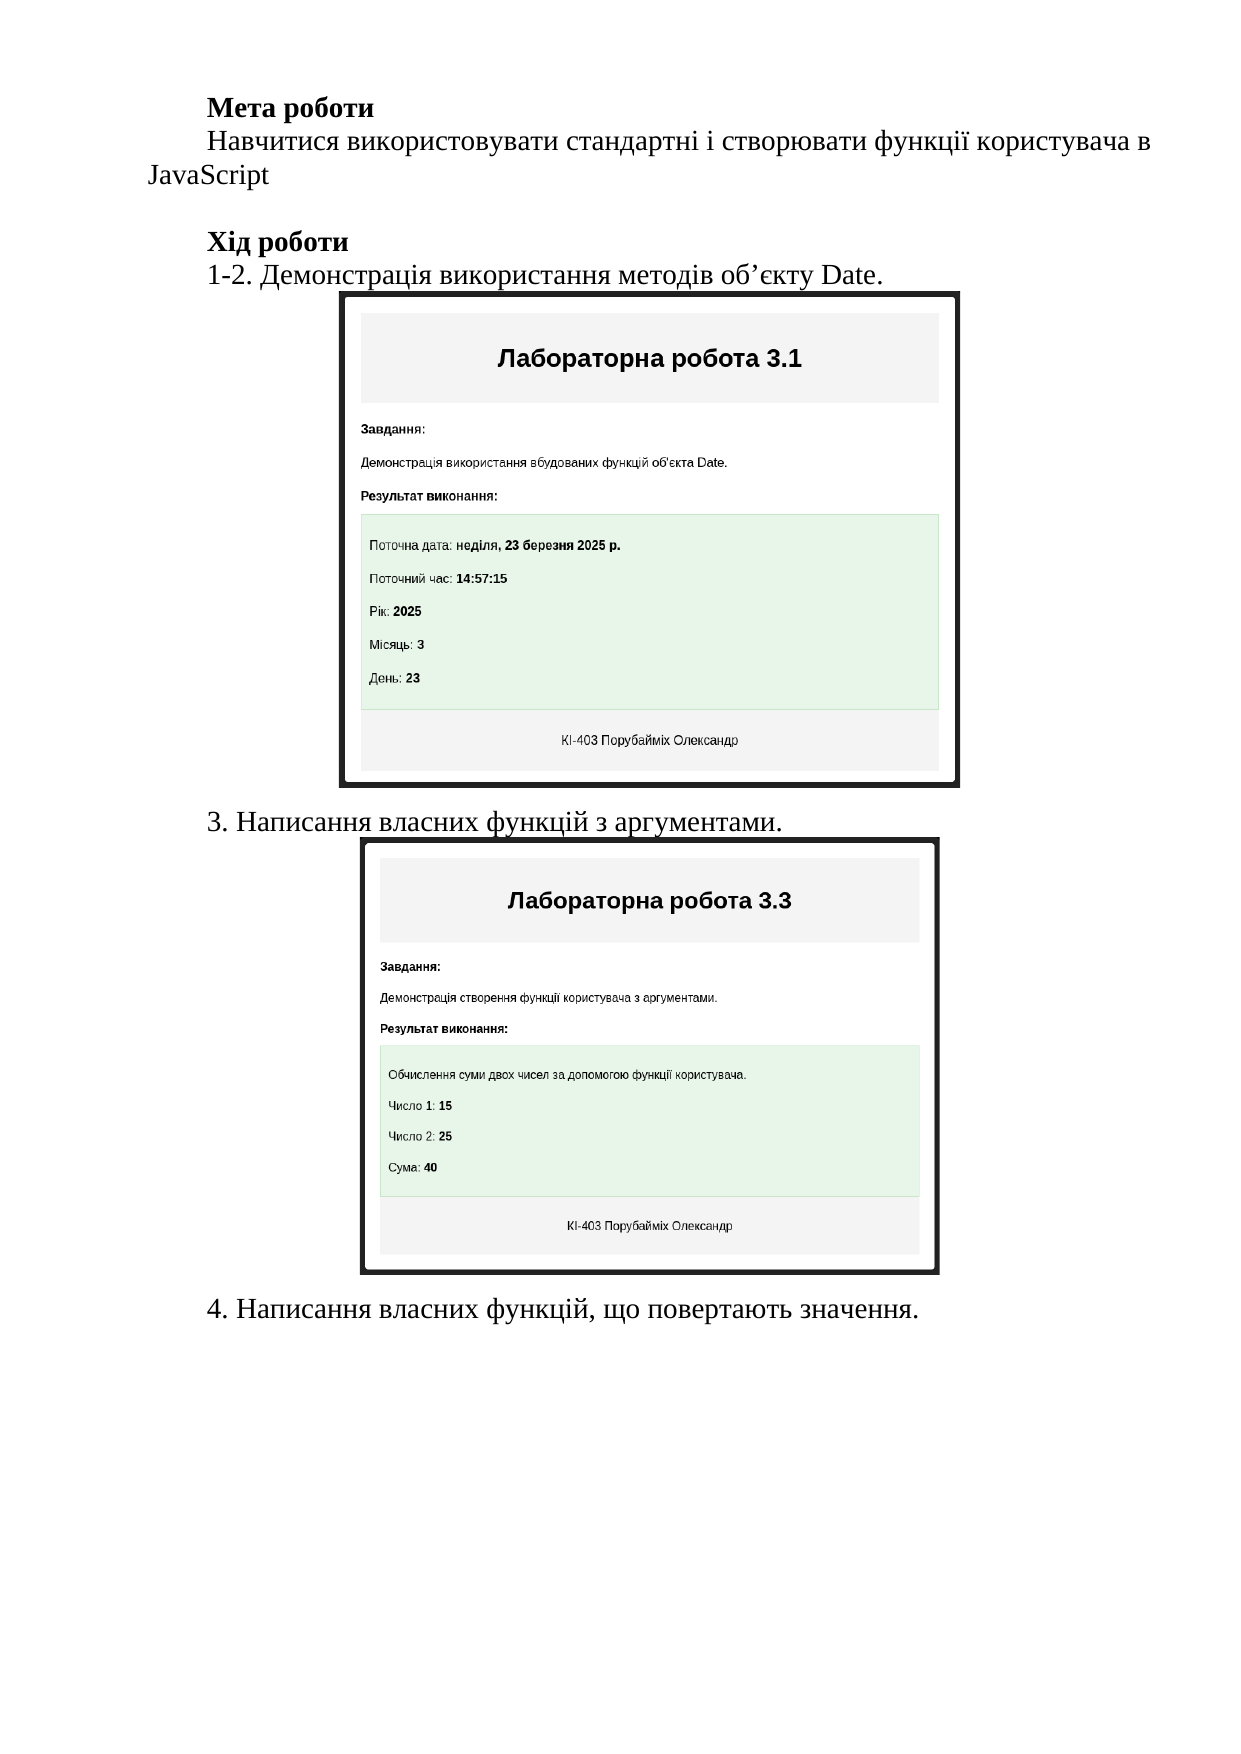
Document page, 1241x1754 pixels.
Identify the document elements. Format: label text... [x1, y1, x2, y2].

picture [338, 291, 961, 788]
subtitle Хід роботи [148, 224, 1152, 257]
picture [359, 837, 940, 1275]
subtitle Мета роботи [148, 88, 1152, 123]
subtitle Навчитися використовувати стандартні і створювати функції користувача в JavaScript [148, 123, 1152, 190]
subtitle 3. Написання власних функцій з аргументами. [148, 804, 1152, 837]
subtitle 1-2. Демонстрація використання методів об’єкту Date. [148, 257, 1152, 291]
subtitle 4. Написання власних функцій, що повертають значення. [148, 1291, 1152, 1325]
